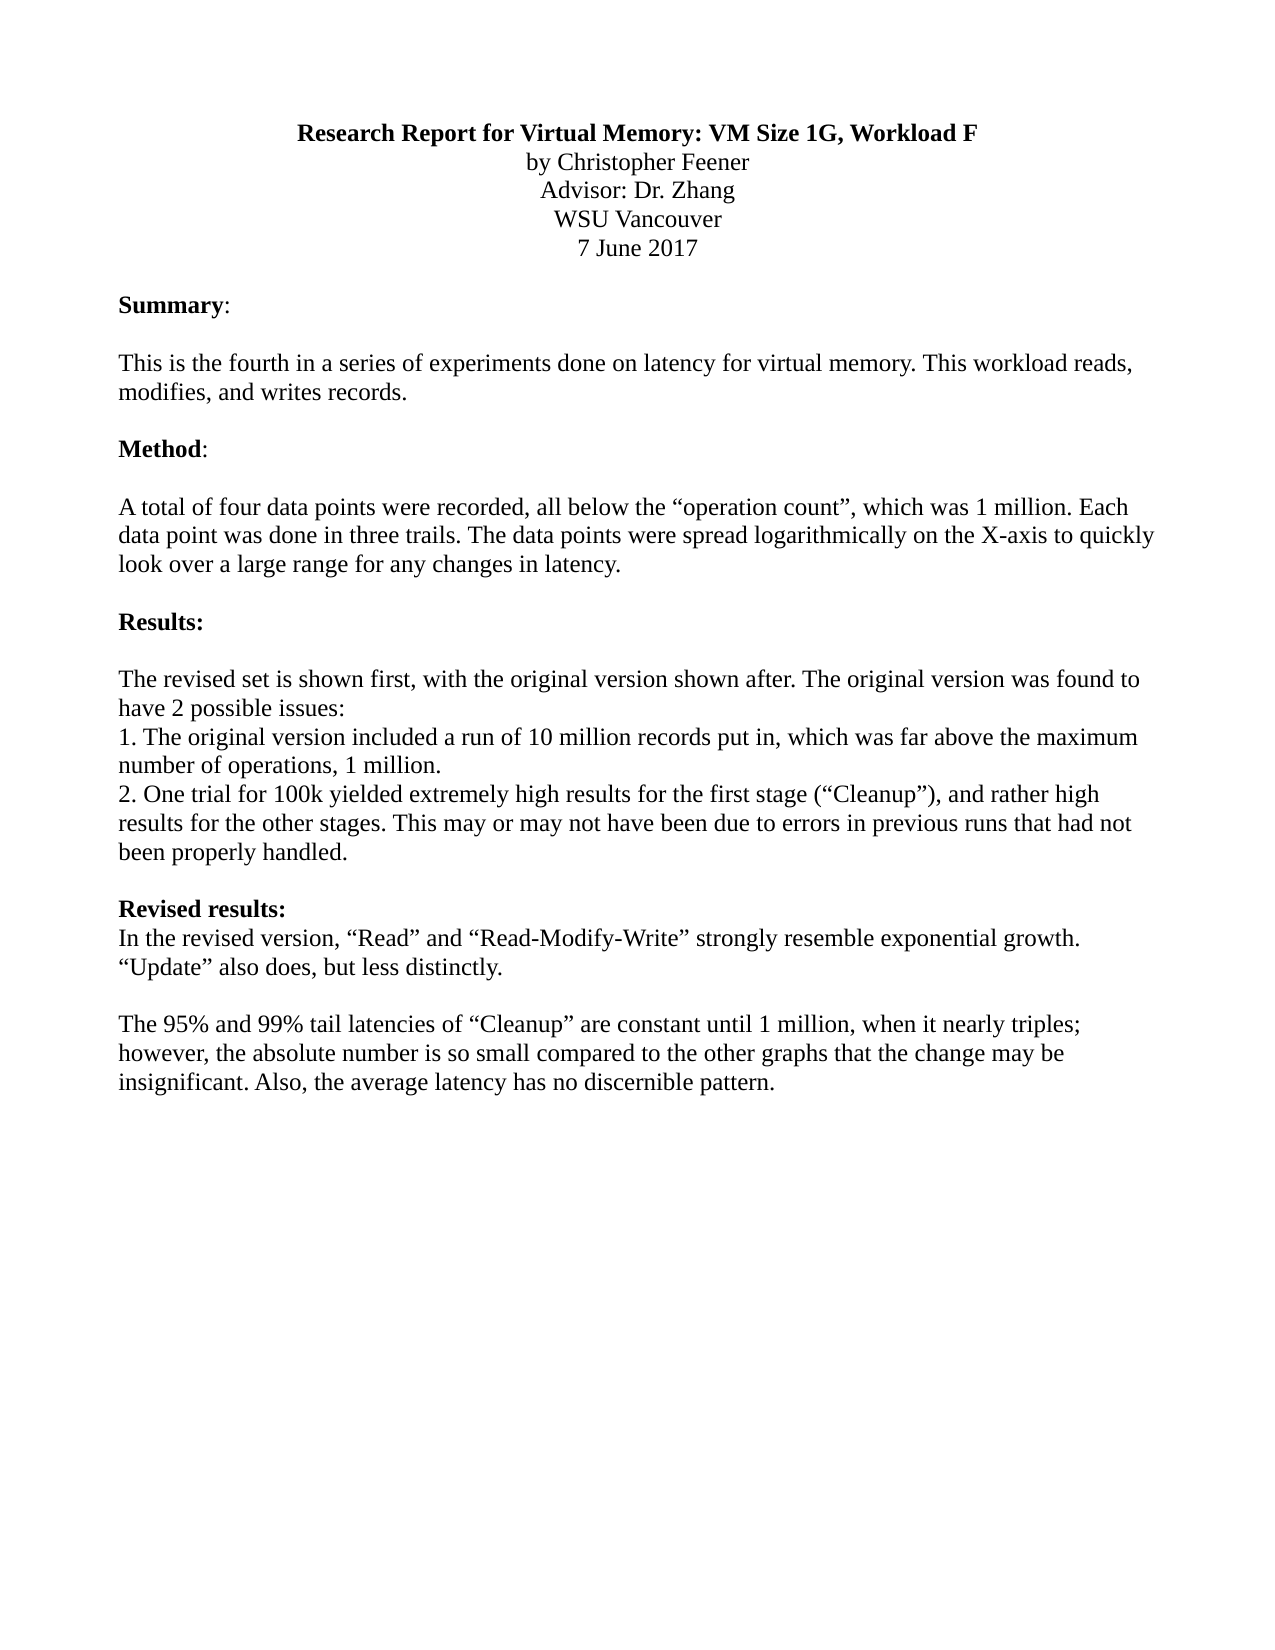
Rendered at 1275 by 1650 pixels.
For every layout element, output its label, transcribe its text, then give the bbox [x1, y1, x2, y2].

text The 95% and 99% tail latencies of “Cleanup” are constant until 1 million, when it nearly triples; however, the absolute number is so small compared to the other graphs that the change may be insignificant. Also, the average latency has no discernible pattern. [118, 1009, 1157, 1096]
text Method: [118, 434, 1157, 463]
text WSU Vancouver [118, 204, 1157, 233]
text A total of four data points were recorded, all below the “operation count”, which was 1 million. Each data point was done in three trails. The data points were spread logarithmically on the X-axis to quickly look over a large range for any changes in latency. [118, 492, 1157, 578]
text 7 June 2017 [118, 233, 1157, 262]
text Revised results: [118, 894, 1157, 923]
text This is the fourth in a series of experiments done on latency for virtual memory. This workload reads, modifies, and writes records. [118, 348, 1157, 406]
text 1. The original version included a run of 10 million records put in, which was far above the maximum number of operations, 1 million. [118, 722, 1157, 779]
text by Christopher Feener [118, 147, 1157, 176]
text Results: [118, 607, 1157, 636]
text The revised set is shown first, with the original version shown after. The original version was found to have 2 possible issues: [118, 664, 1157, 722]
text Summary: [118, 291, 1157, 319]
text Research Report for Virtual Memory: VM Size 1G, Workload F [118, 118, 1157, 147]
text 2. One trial for 100k yielded extremely high results for the first stage (“Cleanup”), and rather high results for the other stages. This may or may not have been due to errors in previous runs that had not been properly handled. [118, 779, 1157, 866]
text Advisor: Dr. Zhang [118, 176, 1157, 204]
text In the revised version, “Read” and “Read-Modify-Write” strongly resemble exponential growth. “Update” also does, but less distinctly. [118, 923, 1157, 981]
